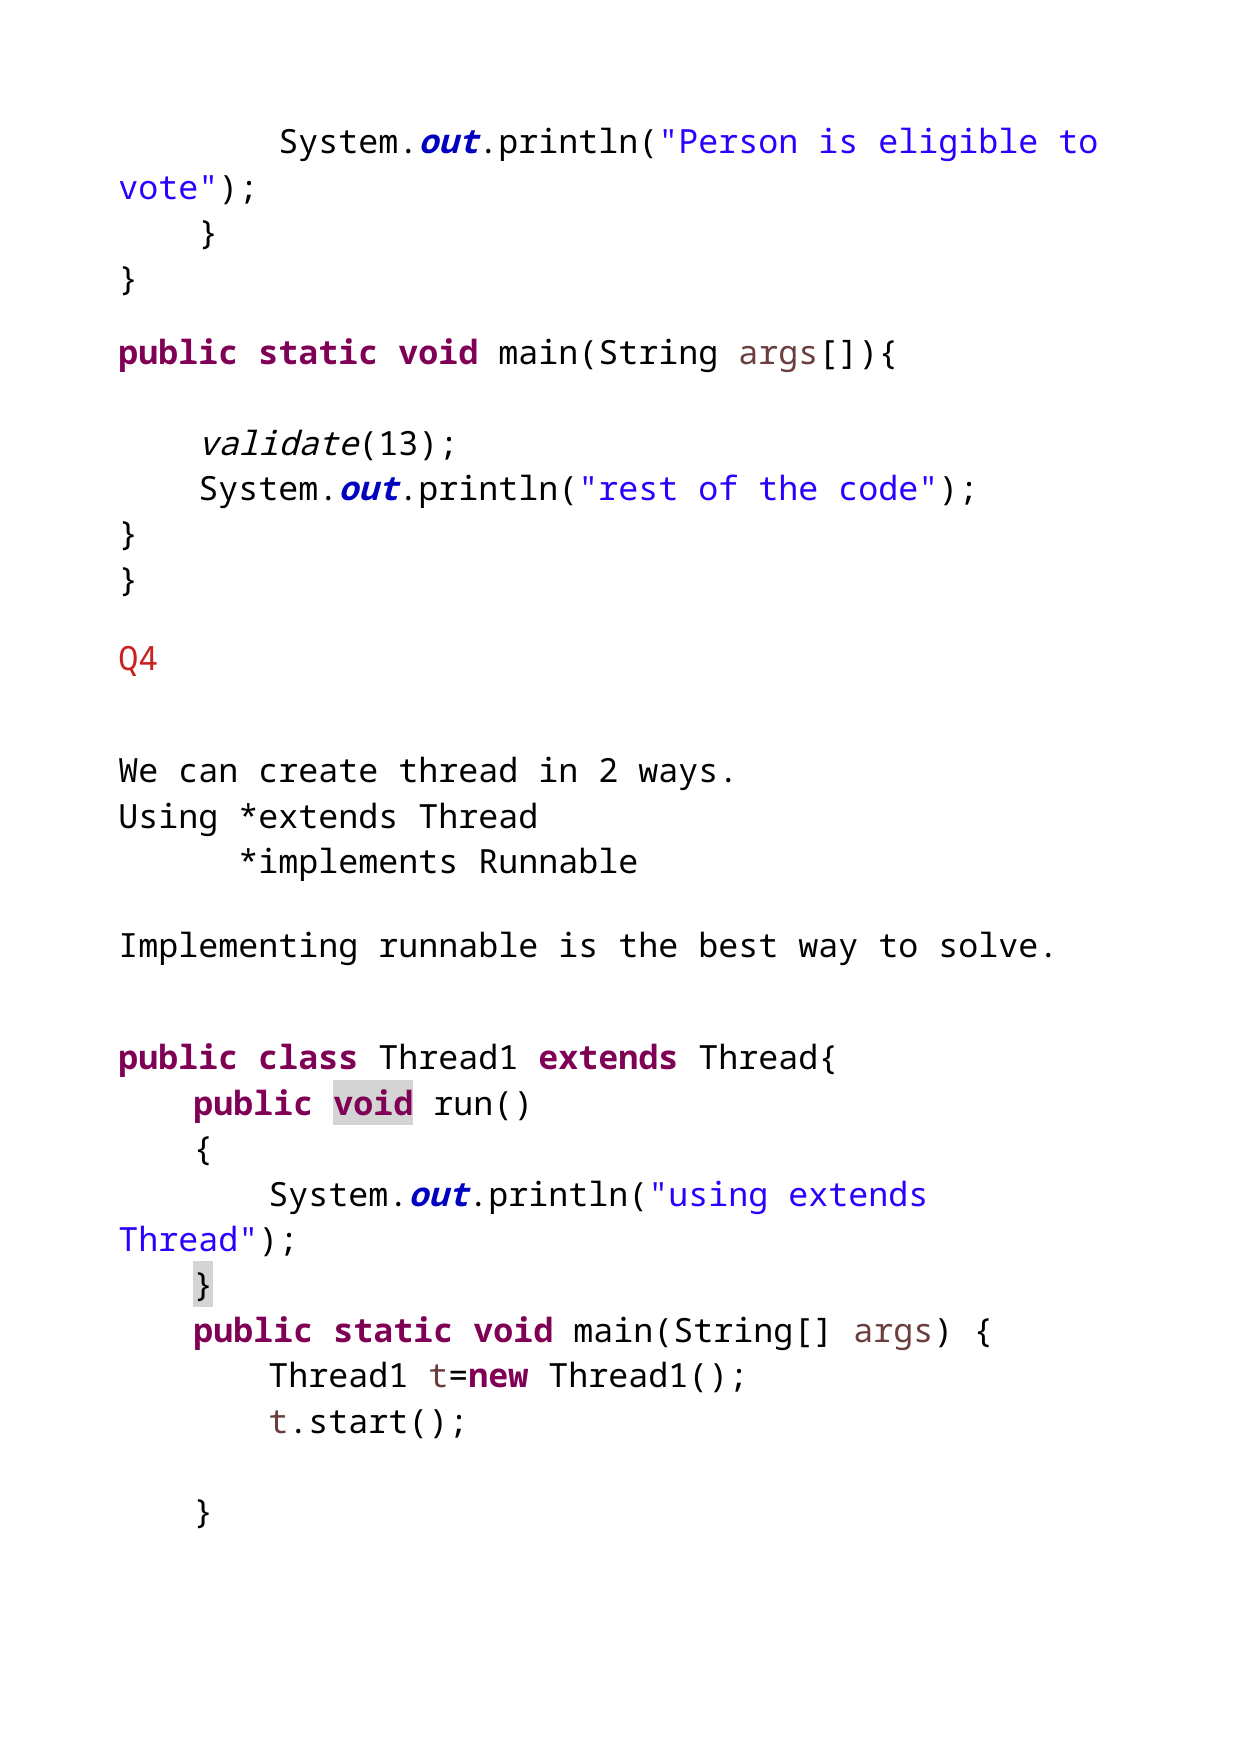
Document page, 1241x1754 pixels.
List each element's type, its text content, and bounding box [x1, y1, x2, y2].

text public void run() [118, 1079, 1122, 1125]
text We can create thread in 2 ways. [118, 747, 1122, 792]
text public static void main(String[] args) { [118, 1307, 1122, 1352]
text } [118, 510, 1122, 556]
text validate(13); [118, 419, 1122, 465]
text System.out.println("rest of the code"); [118, 465, 1122, 510]
text } [118, 556, 1122, 601]
text Thread1 t=new Thread1(); [118, 1352, 1122, 1397]
text } [118, 1261, 1122, 1307]
text } [118, 209, 1122, 254]
text Q4 [118, 634, 1122, 680]
text t.start(); [118, 1397, 1122, 1443]
text System.out.println("using extends Thread"); [118, 1170, 1122, 1261]
text *implements Runnable [118, 838, 1122, 883]
text public static void main(String args[]){ [118, 328, 1122, 374]
text { [118, 1125, 1122, 1170]
text System.out.println("Person is eligible to vote"); [118, 118, 1122, 209]
text } [118, 1488, 1122, 1534]
text Implementing runnable is the best way to solve. [118, 922, 1122, 967]
text Using *extends Thread [118, 792, 1122, 838]
text } [118, 254, 1122, 300]
text public class Thread1 extends Thread{ [118, 1034, 1122, 1079]
